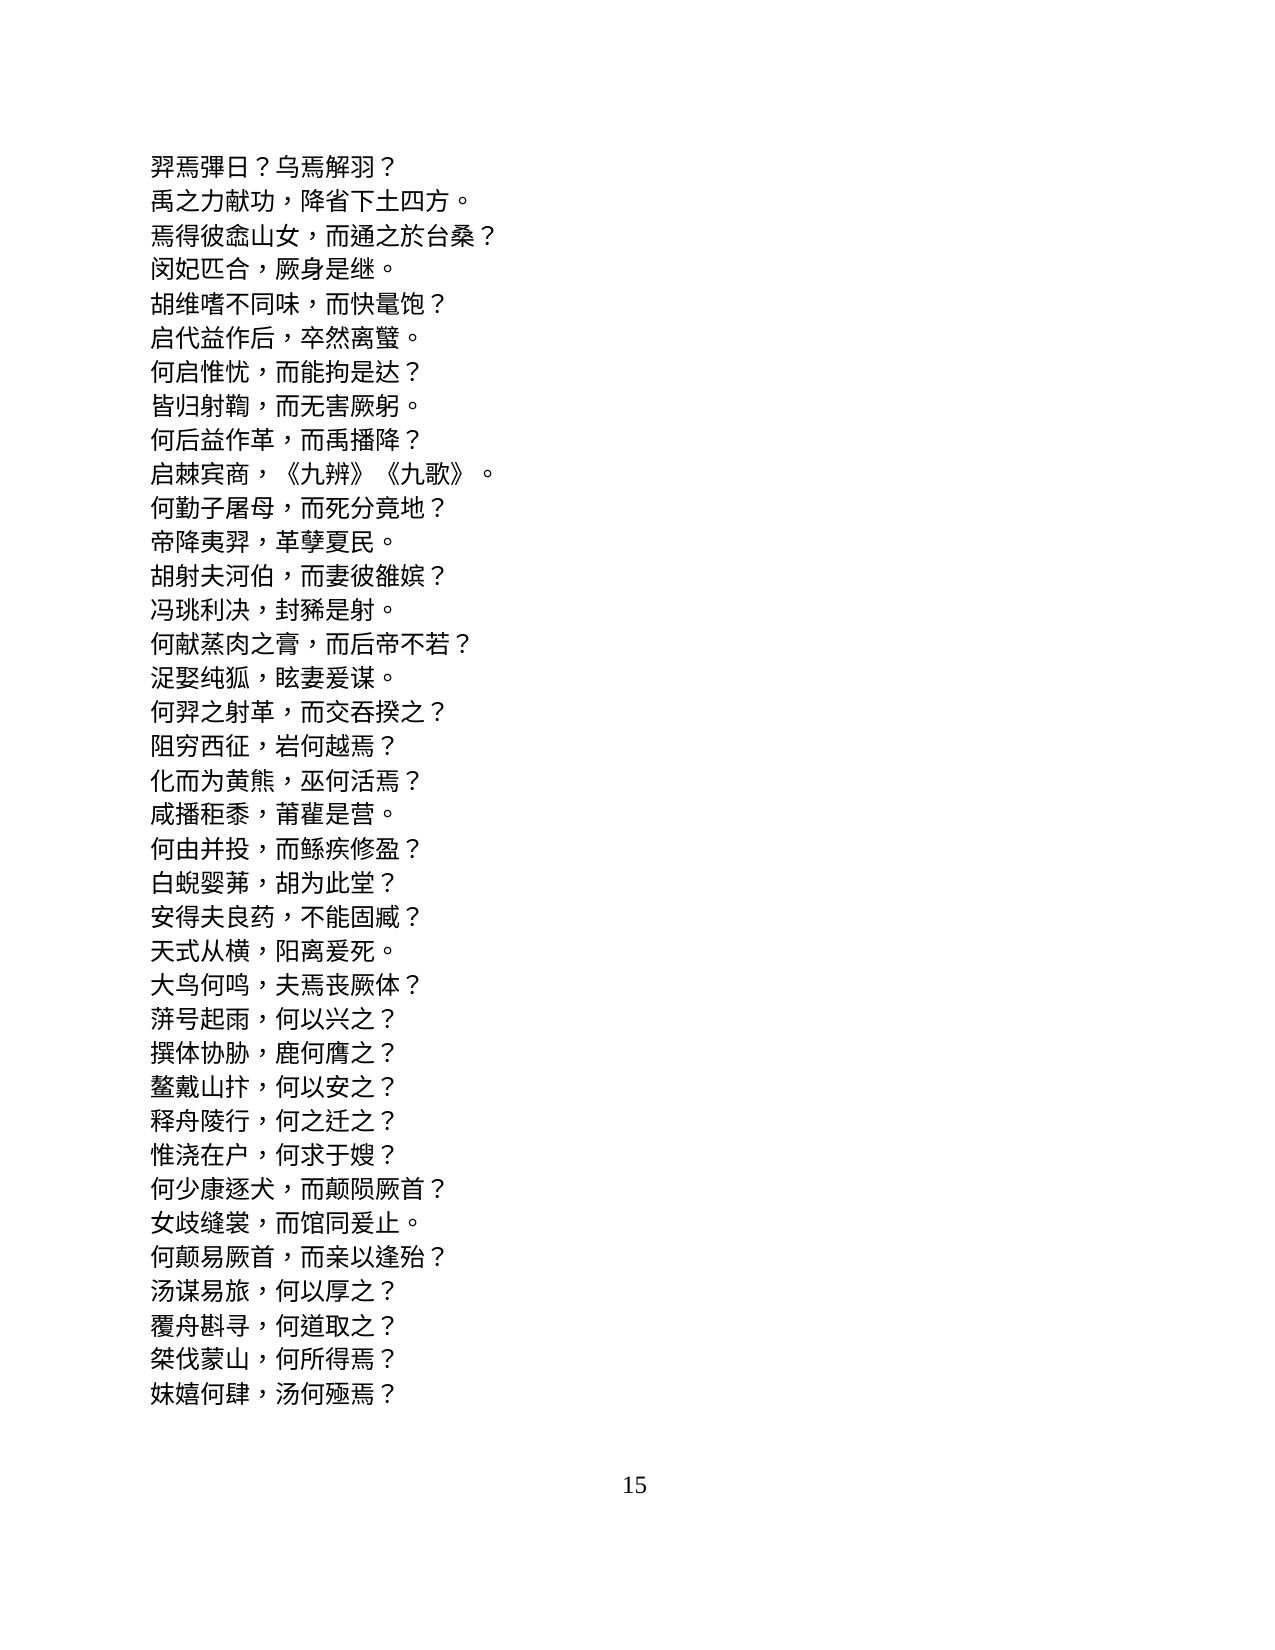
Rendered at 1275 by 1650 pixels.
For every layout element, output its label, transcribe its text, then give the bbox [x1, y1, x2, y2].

text 羿焉彃日？乌焉解羽？ 禹之力献功，降省下土四方。 焉得彼嵞山女，而通之於台桑？ 闵妃匹合，厥身是继。 胡维嗜不同味，而快鼌饱？ 启代益作后，卒然离蠥。 何启惟忧，而能拘是达？ 皆归射鞫，而无害厥躬。 何后益作革，而禹播降？ 启棘宾商，《九辨》《九歌》。 何勤子屠母，而死分竟地？ 帝降夷羿，革孽夏民。 胡射夫河伯，而妻彼雒嫔？ 冯珧利决，封豨是射。 何献蒸肉之膏，而后帝不若？ 浞娶纯狐，眩妻爰谋。 何羿之射革，而交吞揆之？ 阻穷西征，岩何越焉？ 化而为黄熊，巫何活焉？ 咸播秬黍，莆雚是营。 何由并投，而鲧疾修盈？ 白蜺婴茀，胡为此堂？ 安得夫良药，不能固臧？ 天式从横，阳离爰死。 大鸟何鸣，夫焉丧厥体？ 蓱号起雨，何以兴之？ 撰体协胁，鹿何膺之？ 鳌戴山抃，何以安之？ 释舟陵行，何之迁之？ 惟浇在户，何求于嫂？ 何少康逐犬，而颠陨厥首？ 女歧缝裳，而馆同爰止。 何颠易厥首，而亲以逢殆？ 汤谋易旅，何以厚之？ 覆舟斟寻，何道取之？ 桀伐蒙山，何所得焉？ 妺嬉何肆，汤何殛焉？ [150, 150, 1125, 1410]
